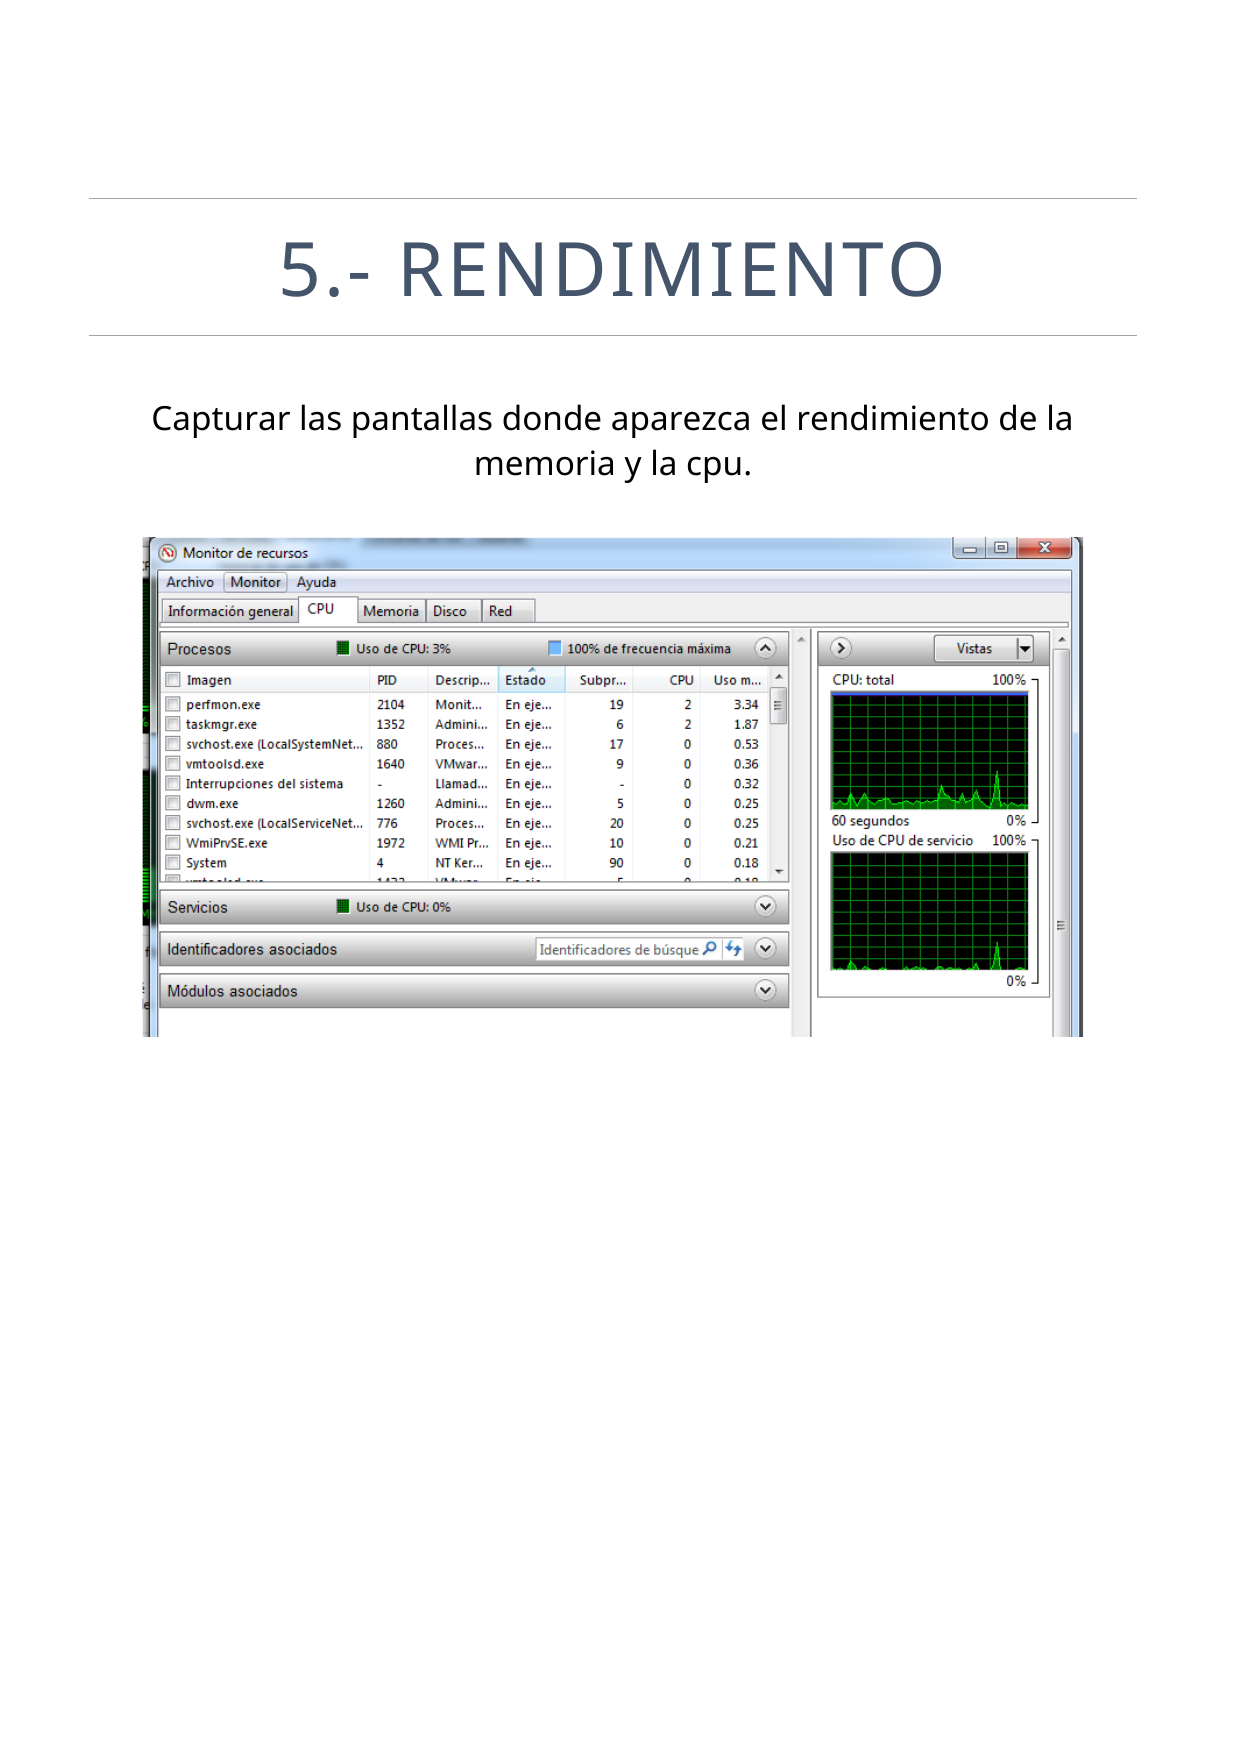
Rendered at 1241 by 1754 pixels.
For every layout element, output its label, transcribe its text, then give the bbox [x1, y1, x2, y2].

subtitle Capturar las pantallas donde aparezca el rendimiento de la memoria y la cpu. [89, 394, 1137, 485]
text 5.- RENDIMIENTO [89, 199, 1137, 335]
